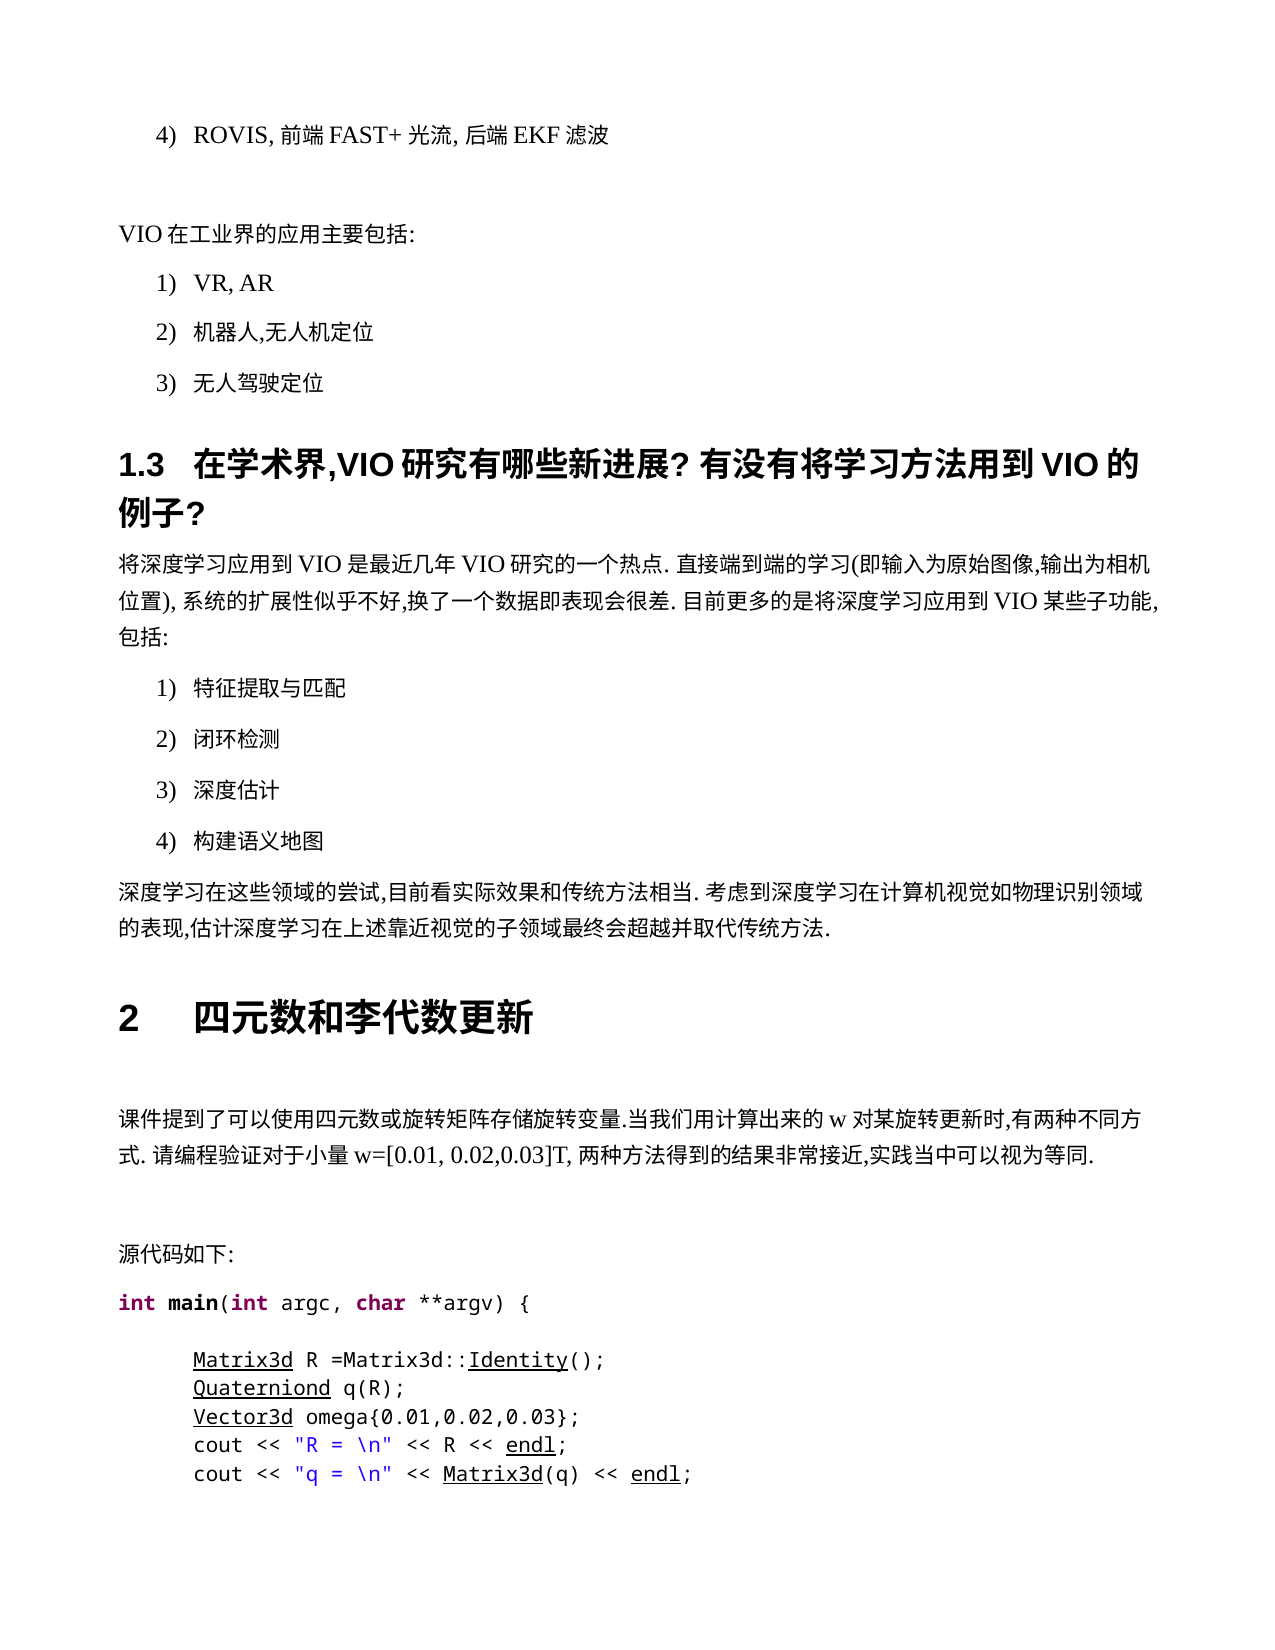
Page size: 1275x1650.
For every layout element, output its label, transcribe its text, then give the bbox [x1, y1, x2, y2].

text Matrix3d R =Matrix3d::Identity(); [118, 1345, 1157, 1373]
text cout << "R = \n" << R << endl; [118, 1430, 1157, 1459]
text 深度学习在这些领域的尝试,目前看实际效果和传统方法相当. 考虑到深度学习在计算机视觉如物理识别领域的表现,估计深度学习在上述靠近视觉的子领域最终会超越并取代传统方法. [118, 875, 1157, 943]
text Quaterniond q(R); [118, 1373, 1157, 1402]
text 将深度学习应用到VIO是最近几年VIO研究的一个热点. 直接端到端的学习(即输入为原始图像,输出为相机位置), 系统的扩展性似乎不好,换了一个数据即表现会很差. 目前更多的是将深度学习应用到VIO某些子功能,包括: [118, 547, 1157, 652]
subtitle 四元数和李代数更新 [118, 987, 1157, 1042]
text cout << "q = \n" << Matrix3d(q) << endl; [118, 1459, 1157, 1487]
list VR, AR [156, 268, 1157, 296]
list 特征提取与匹配 [156, 671, 1157, 703]
text VIO在工业界的应用主要包括: [118, 217, 1157, 248]
list 构建语义地图 [156, 824, 1157, 856]
subtitle 在学术界,VIO研究有哪些新进展? 有没有将学习方法用到VIO的例子? [118, 438, 1157, 535]
list 深度估计 [156, 773, 1157, 805]
list 闭环检测 [156, 722, 1157, 754]
list ROVIS, 前端FAST+ 光流, 后端EKF滤波 [156, 118, 1157, 150]
list 机器人,无人机定位 [156, 315, 1157, 347]
text int main(int argc, char **argv) { [118, 1288, 1157, 1316]
list 无人驾驶定位 [156, 366, 1157, 398]
text 源代码如下: [118, 1237, 1157, 1269]
text 课件提到了可以使用四元数或旋转矩阵存储旋转变量.当我们用计算出来的w对某旋转更新时,有两种不同方式. 请编程验证对于小量w=[0.01, 0.02,0.03]T, 两种方法得到的结果非常接近,实践当中可以视为等同. [118, 1102, 1157, 1170]
text Vector3d omega{0.01,0.02,0.03}; [118, 1402, 1157, 1430]
